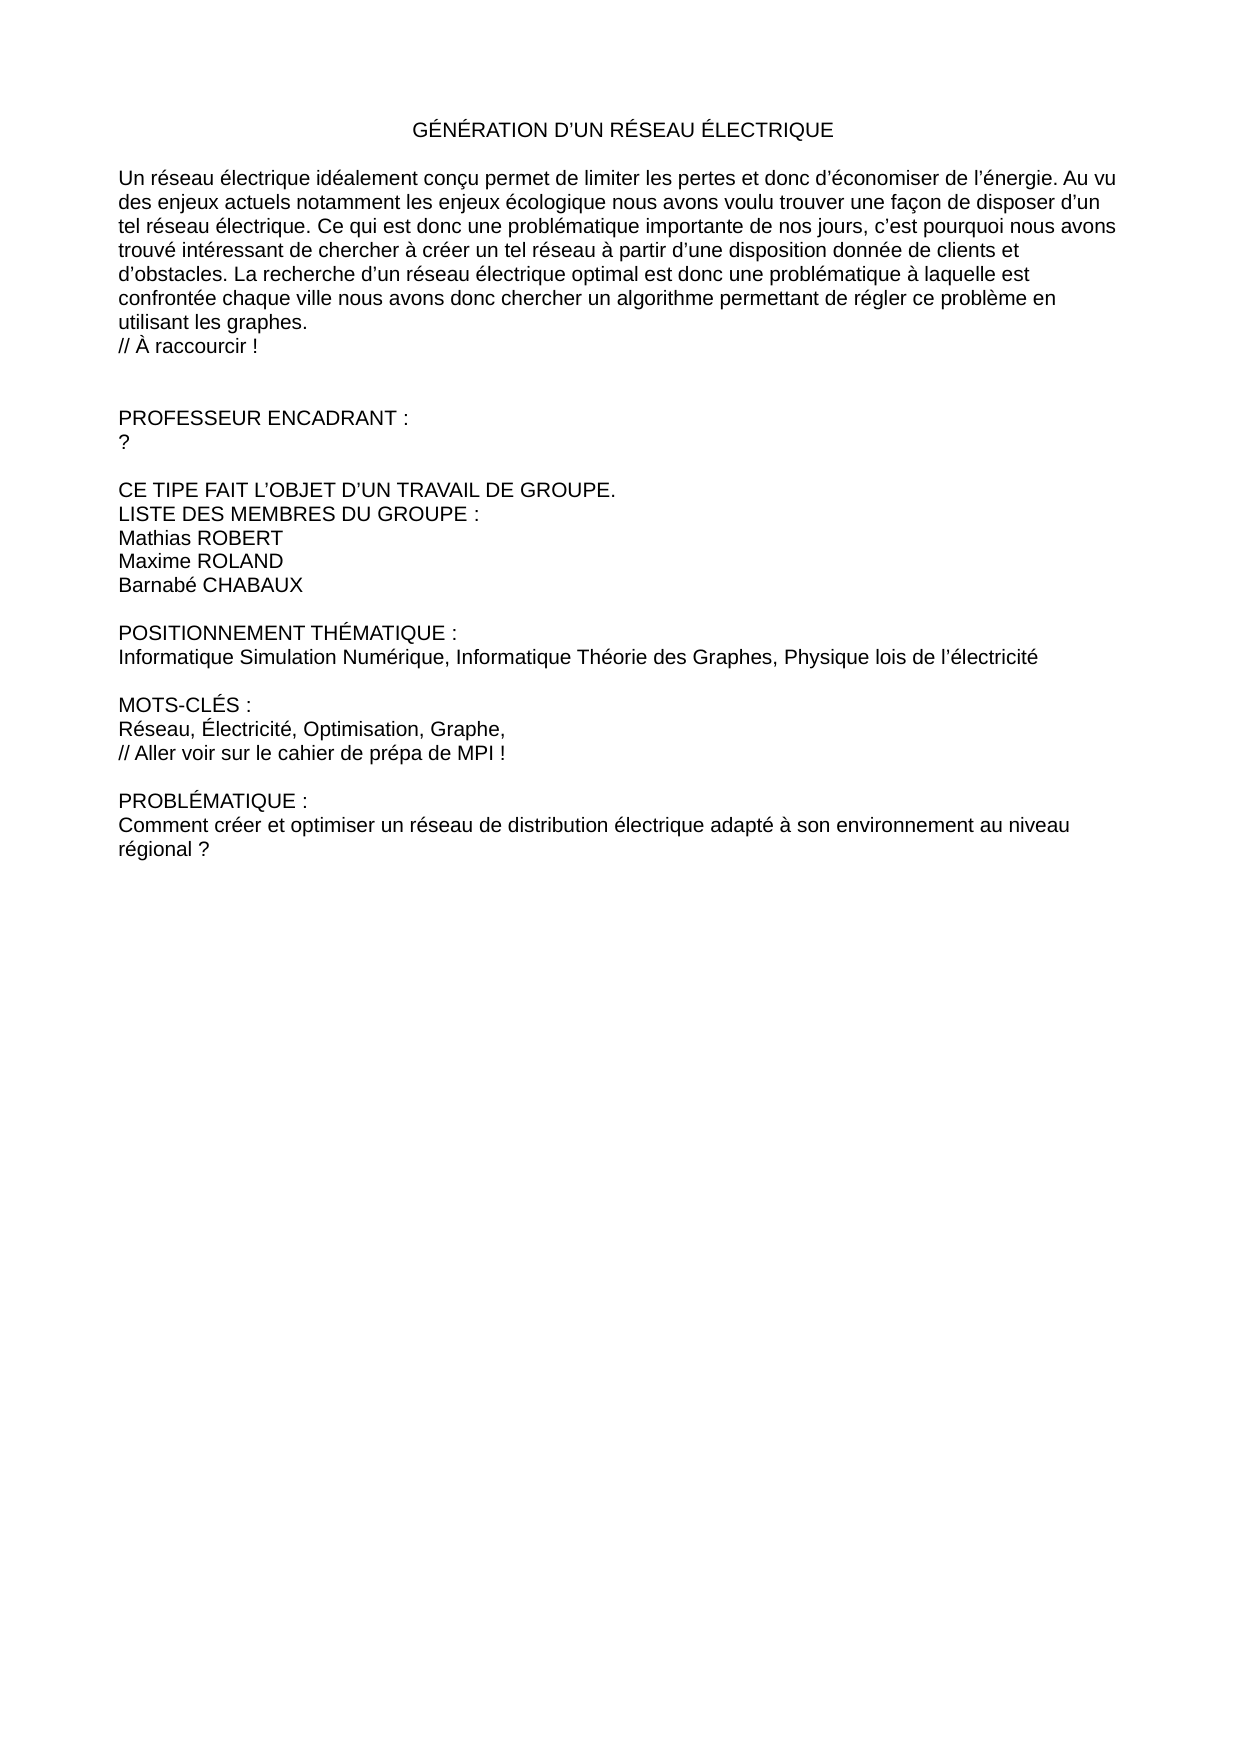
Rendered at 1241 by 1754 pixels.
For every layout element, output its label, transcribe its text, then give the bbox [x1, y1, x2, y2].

text Mathias ROBERT [118, 525, 1122, 549]
text Informatique Simulation Numérique, Informatique Théorie des Graphes, Physique lois de l’électricité [118, 645, 1122, 669]
text MOTS-CLÉS : [118, 693, 1122, 717]
text PROBLÉMATIQUE : [118, 789, 1122, 813]
text Comment créer et optimiser un réseau de distribution électrique adapté à son environnement au niveau régional ? [118, 813, 1122, 861]
text // À raccourcir ! [118, 334, 1122, 358]
text Un réseau électrique idéalement conçu permet de limiter les pertes et donc d’économiser de l’énergie. Au vu des enjeux actuels notamment les enjeux écologique nous avons voulu trouver une façon de disposer d’un tel réseau électrique. Ce qui est donc une problématique importante de nos jours, c’est pourquoi nous avons trouvé intéressant de chercher à créer un tel réseau à partir d’une disposition donnée de clients et d’obstacles. La recherche d’un réseau électrique optimal est donc une problématique à laquelle est confrontée chaque ville nous avons donc chercher un algorithme permettant de régler ce problème en utilisant les graphes. [118, 166, 1122, 334]
text Barnabé CHABAUX [118, 573, 1122, 597]
text PROFESSEUR ENCADRANT : [118, 406, 1122, 429]
text GÉNÉRATION D’UN RÉSEAU ÉLECTRIQUE [118, 118, 1122, 142]
text Maxime ROLAND [118, 549, 1122, 573]
text LISTE DES MEMBRES DU GROUPE : [118, 501, 1122, 525]
text ? [118, 429, 1122, 453]
text POSITIONNEMENT THÉMATIQUE : [118, 621, 1122, 645]
text CE TIPE FAIT L’OBJET D’UN TRAVAIL DE GROUPE. [118, 477, 1122, 501]
text // Aller voir sur le cahier de prépa de MPI ! [118, 741, 1122, 765]
text Réseau, Électricité, Optimisation, Graphe, [118, 717, 1122, 741]
